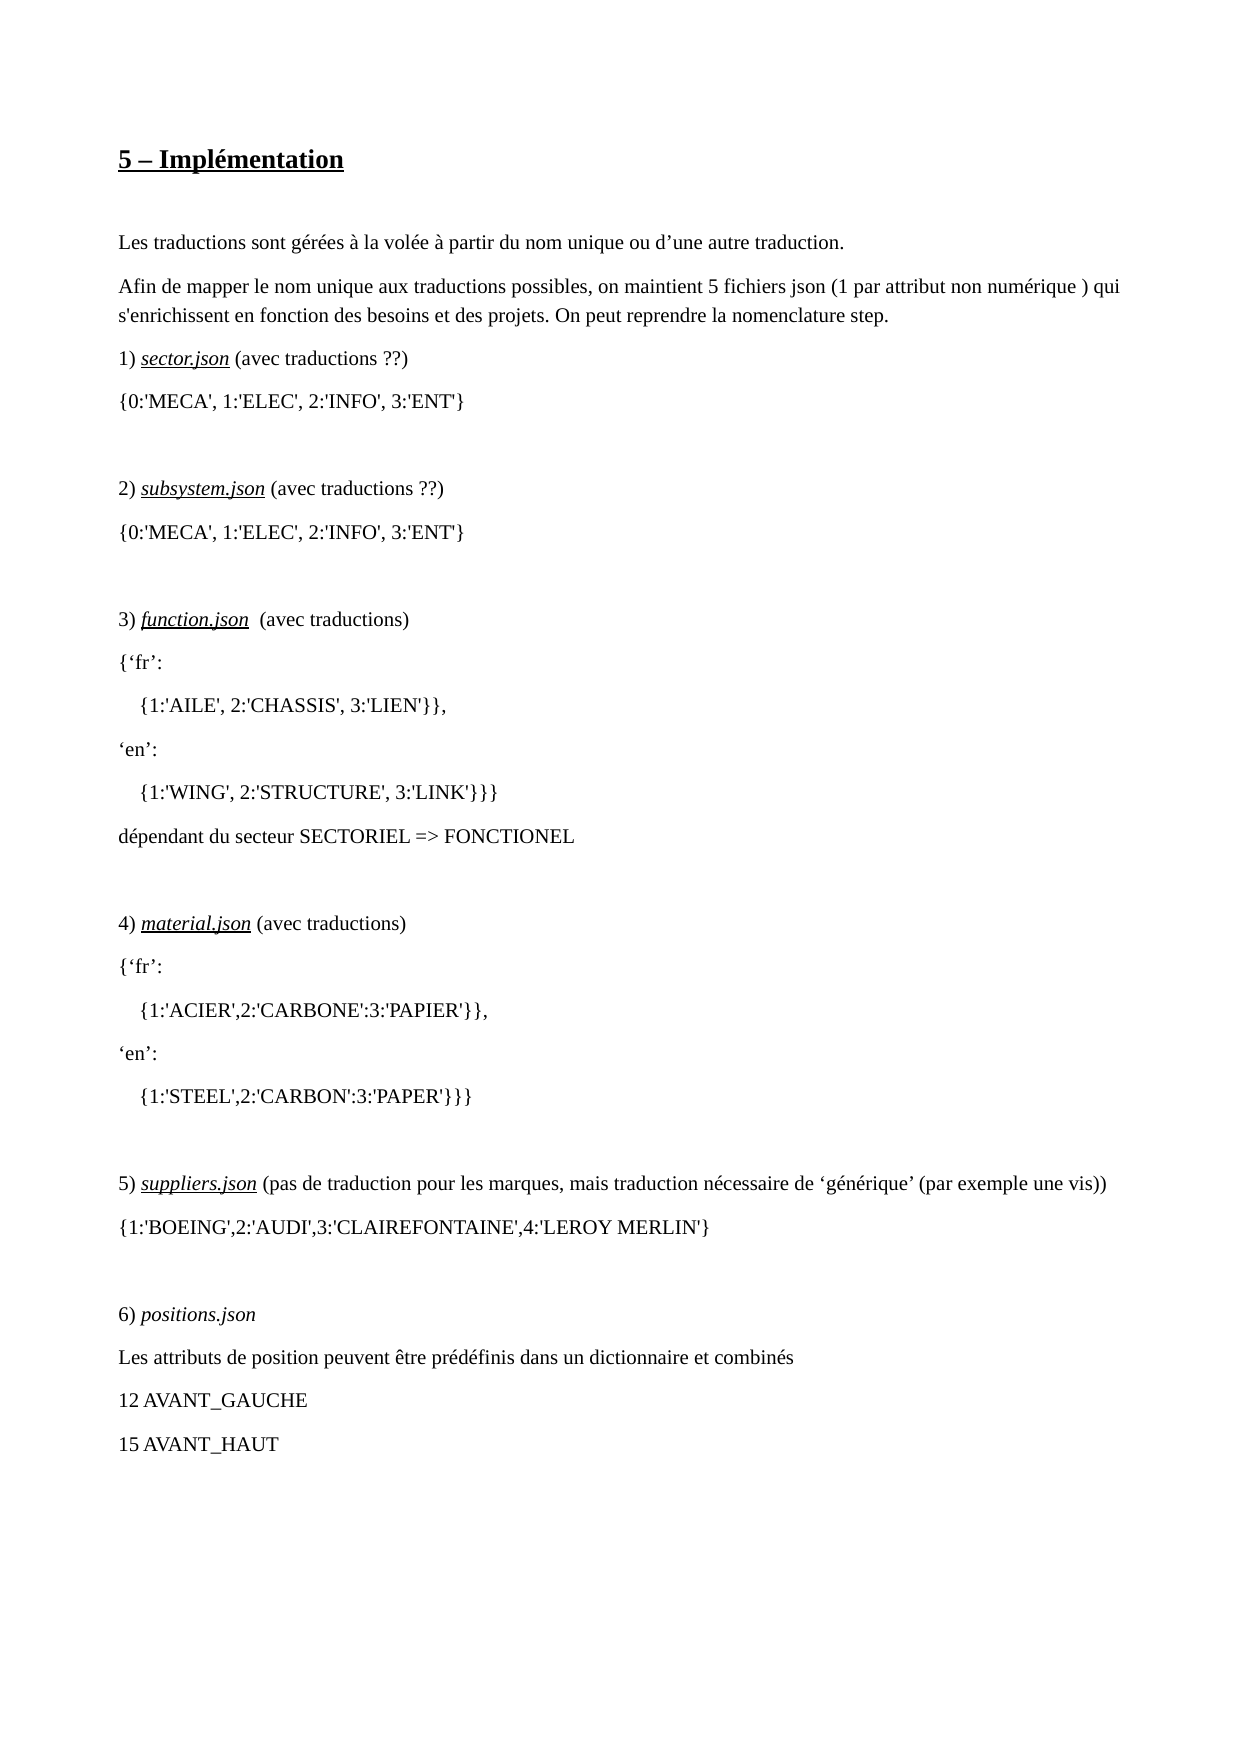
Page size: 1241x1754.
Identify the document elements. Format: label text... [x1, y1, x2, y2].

text Afin de mapper le nom unique aux traductions possibles, on maintient 5 fichiers json (1 par attribut non numérique ) qui s'enrichissent en fonction des besoins et des projets. On peut reprendre la nomenclature step. [118, 274, 1122, 327]
text {1:'WING', 2:'STRUCTURE', 3:'LINK'}}} [118, 780, 1122, 804]
text 3) function.json (avec traductions) [118, 607, 1122, 631]
text Les attributs de position peuvent être prédéfinis dans un dictionnaire et combinés [118, 1345, 1122, 1369]
text ‘en’: [118, 737, 1122, 761]
text ‘en’: [118, 1041, 1122, 1065]
text {‘fr’: [118, 954, 1122, 978]
text 2) subsystem.json (avec traductions ??) [118, 476, 1122, 500]
text 15 AVANT_HAUT [118, 1432, 1122, 1456]
text {1:'BOEING',2:'AUDI',3:'CLAIREFONTAINE',4:'LEROY MERLIN'} [118, 1215, 1122, 1239]
text {0:'MECA', 1:'ELEC', 2:'INFO', 3:'ENT'} [118, 520, 1122, 544]
text {1:'AILE', 2:'CHASSIS', 3:'LIEN'}}, [118, 693, 1122, 717]
text {1:'ACIER',2:'CARBONE':3:'PAPIER'}}, [118, 997, 1122, 1022]
text 4) material.json (avec traductions) [118, 911, 1122, 935]
text 6) positions.json [118, 1302, 1122, 1326]
text {1:'STEEL',2:'CARBON':3:'PAPER'}}} [118, 1084, 1122, 1108]
text {0:'MECA', 1:'ELEC', 2:'INFO', 3:'ENT'} [118, 389, 1122, 413]
text 1) sector.json (avec traductions ??) [118, 346, 1122, 370]
text {‘fr’: [118, 650, 1122, 674]
text 5) suppliers.json (pas de traduction pour les marques, mais traduction nécessaire de ‘générique’ (par exemple une vis)) [118, 1171, 1122, 1195]
text dépendant du secteur SECTORIEL => FONCTIONEL [118, 824, 1122, 848]
text 12 AVANT_GAUCHE [118, 1388, 1122, 1412]
subtitle 5 – Implémentation [118, 143, 1122, 174]
text Les traductions sont gérées à la volée à partir du nom unique ou d’une autre traduction. [118, 230, 1122, 254]
